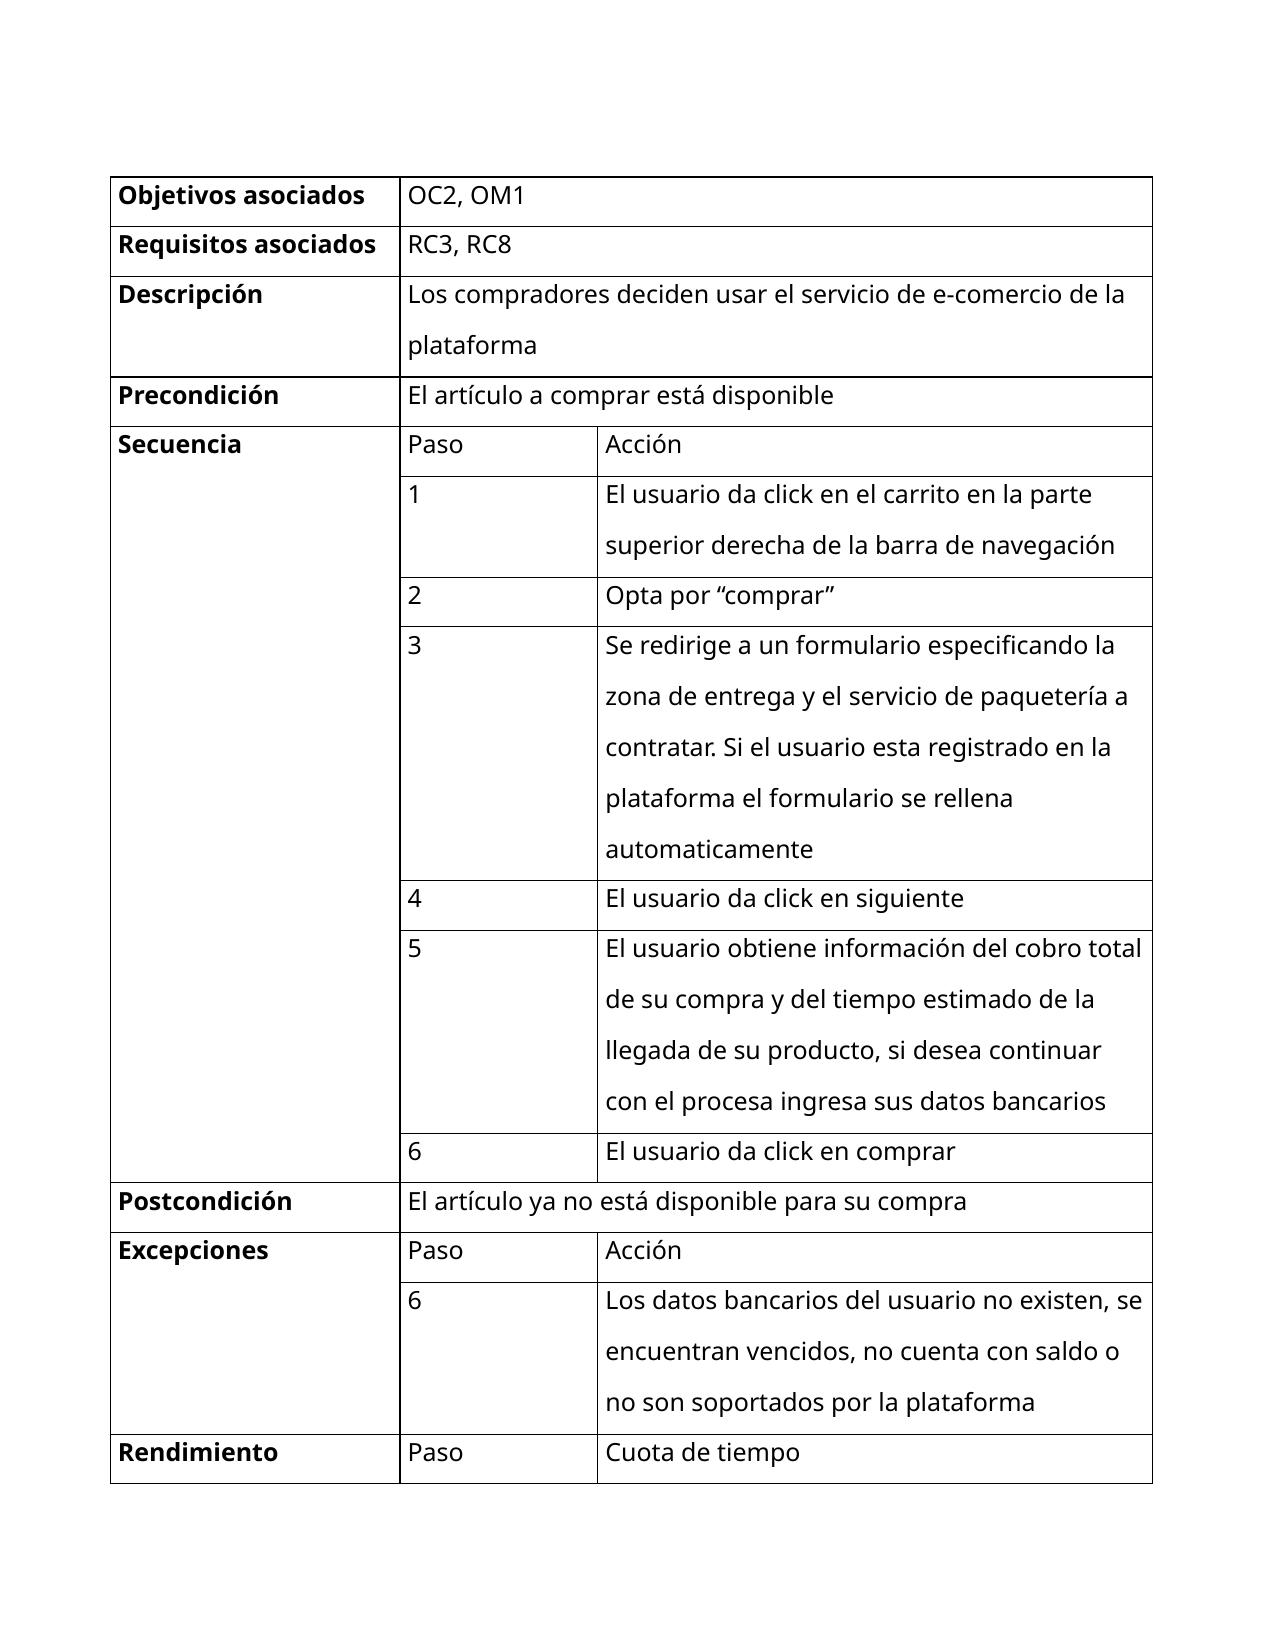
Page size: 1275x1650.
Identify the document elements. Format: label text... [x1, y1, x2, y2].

table_cell Paso [401, 427, 597, 476]
table_cell 5 [401, 931, 597, 1133]
table_cell El usuario obtiene información del cobro total de su compra y del tiempo estimado de la llegada de su producto, si desea continuar con el procesa ingresa sus datos bancarios [598, 931, 1152, 1133]
table_cell Opta por “comprar” [598, 578, 1152, 626]
table_cell 1 [401, 477, 597, 577]
table_cell Cuota de tiempo [598, 1435, 1152, 1483]
table_cell Descripción [111, 277, 399, 376]
table_cell Paso [401, 1435, 597, 1483]
table_cell RC3, RC8 [401, 227, 1152, 276]
table_cell Objetivos asociados [111, 178, 399, 226]
table_cell Postcondición [111, 1183, 399, 1232]
table_cell Precondición [111, 378, 399, 426]
table_cell 6 [401, 1283, 597, 1433]
table_cell OC2, OM1 [401, 178, 1152, 226]
table_cell Los compradores deciden usar el servicio de e-comercio de la plataforma [401, 277, 1152, 376]
table_cell El usuario da click en comprar [598, 1134, 1152, 1182]
table_cell El usuario da click en el carrito en la parte superior derecha de la barra de navegación [598, 477, 1152, 577]
table_cell Acción [598, 1233, 1152, 1282]
table_cell Excepciones [111, 1233, 399, 1433]
table_cell Paso [401, 1233, 597, 1282]
table_cell Acción [598, 427, 1152, 476]
table_cell El artículo a comprar está disponible [401, 378, 1152, 426]
table_cell Los datos bancarios del usuario no existen, se encuentran vencidos, no cuenta con saldo o no son soportados por la plataforma [598, 1283, 1152, 1433]
table_cell 3 [401, 627, 597, 880]
table_cell 2 [401, 578, 597, 626]
table_cell El artículo ya no está disponible para su compra [401, 1183, 1152, 1232]
table_cell Requisitos asociados [111, 227, 399, 276]
table_cell Secuencia [111, 427, 399, 1182]
table_cell Rendimiento [111, 1435, 399, 1483]
table_cell 6 [401, 1134, 597, 1182]
table_cell 4 [401, 881, 597, 930]
table_cell Se redirige a un formulario especificando la zona de entrega y el servicio de paquetería a contratar. Si el usuario esta registrado en la plataforma el formulario se rellena automaticamente [598, 627, 1152, 880]
table_cell El usuario da click en siguiente [598, 881, 1152, 930]
